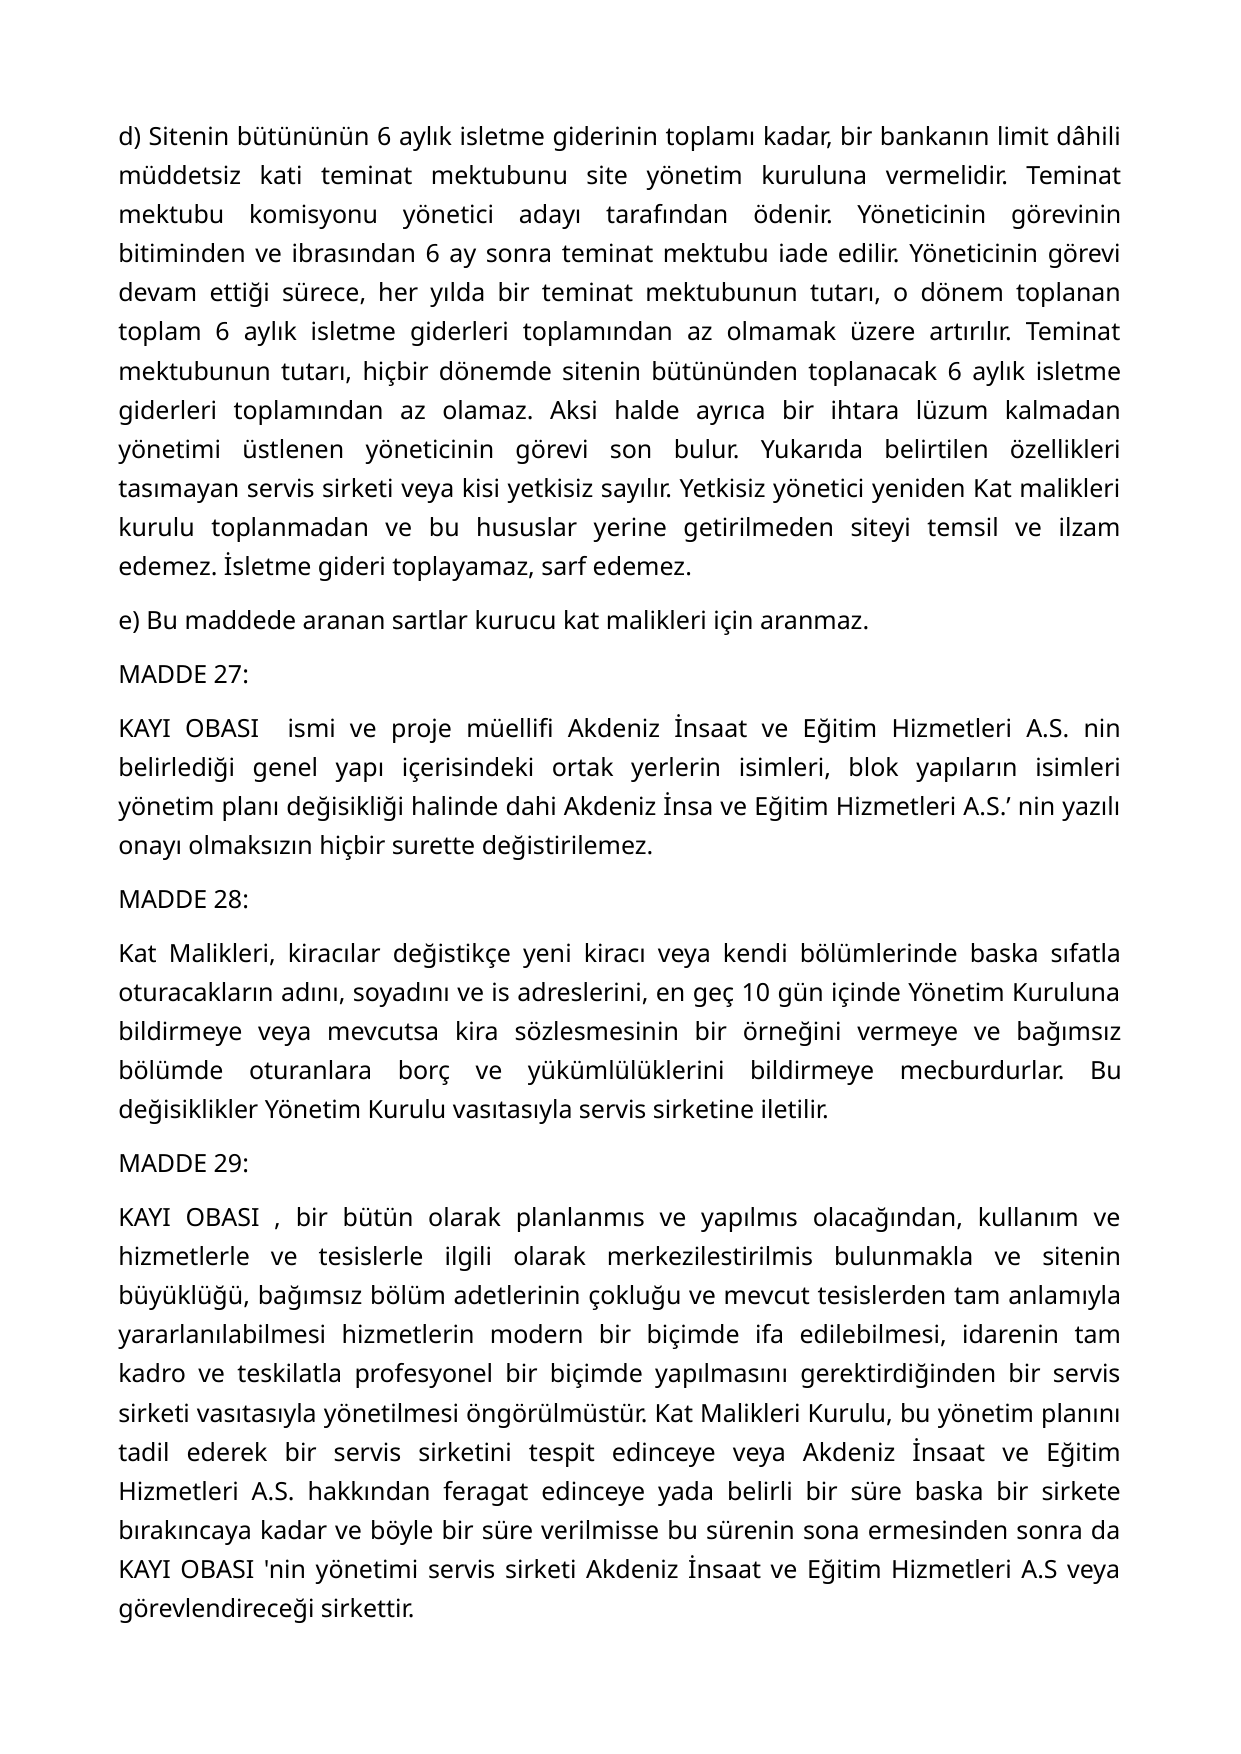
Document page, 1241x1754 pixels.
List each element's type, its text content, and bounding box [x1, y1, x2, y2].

text e) Bu maddede aranan sartlar kurucu kat malikleri için aranmaz. [118, 603, 1122, 637]
text MADDE 29: [118, 1146, 1122, 1180]
text MADDE 27: [118, 656, 1122, 691]
text KAYI OBASI ismi ve proje müellifi Akdeniz İnsaat ve Eğitim Hizmetleri A.S. nin belirlediği genel yapı içerisindeki ortak yerlerin isimleri, blok yapıların isimleri yönetim planı değisikliği halinde dahi Akdeniz İnsa ve Eğitim Hizmetleri A.S.’ nin yazılı onayı olmaksızın hiçbir surette değistirilemez. [118, 710, 1122, 862]
text d) Sitenin bütününün 6 aylık isletme giderinin toplamı kadar, bir bankanın limit dâhili müddetsiz kati teminat mektubunu site yönetim kuruluna vermelidir. Teminat mektubu komisyonu yönetici adayı tarafından ödenir. Yöneticinin görevinin bitiminden ve ibrasından 6 ay sonra teminat mektubu iade edilir. Yöneticinin görevi devam ettiği sürece, her yılda bir teminat mektubunun tutarı, o dönem toplanan toplam 6 aylık isletme giderleri toplamından az olmamak üzere artırılır. Teminat mektubunun tutarı, hiçbir dönemde sitenin bütününden toplanacak 6 aylık isletme giderleri toplamından az olamaz. Aksi halde ayrıca bir ihtara lüzum kalmadan yönetimi üstlenen yöneticinin görevi son bulur. Yukarıda belirtilen özellikleri tasımayan servis sirketi veya kisi yetkisiz sayılır. Yetkisiz yönetici yeniden Kat malikleri kurulu toplanmadan ve bu hususlar yerine getirilmeden siteyi temsil ve ilzam edemez. İsletme gideri toplayamaz, sarf edemez. [118, 118, 1122, 583]
text Kat Malikleri, kiracılar değistikçe yeni kiracı veya kendi bölümlerinde baska sıfatla oturacakların adını, soyadını ve is adreslerini, en geç 10 gün içinde Yönetim Kuruluna bildirmeye veya mevcutsa kira sözlesmesinin bir örneğini vermeye ve bağımsız bölümde oturanlara borç ve yükümlülüklerini bildirmeye mecburdurlar. Bu değisiklikler Yönetim Kurulu vasıtasıyla servis sirketine iletilir. [118, 935, 1122, 1126]
text MADDE 28: [118, 881, 1122, 916]
text KAYI OBASI , bir bütün olarak planlanmıs ve yapılmıs olacağından, kullanım ve hizmetlerle ve tesislerle ilgili olarak merkezilestirilmis bulunmakla ve sitenin büyüklüğü, bağımsız bölüm adetlerinin çokluğu ve mevcut tesislerden tam anlamıyla yararlanılabilmesi hizmetlerin modern bir biçimde ifa edilebilmesi, idarenin tam kadro ve teskilatla profesyonel bir biçimde yapılmasını gerektirdiğinden bir servis sirketi vasıtasıyla yönetilmesi öngörülmüstür. Kat Malikleri Kurulu, bu yönetim planını tadil ederek bir servis sirketini tespit edinceye veya Akdeniz İnsaat ve Eğitim Hizmetleri A.S. hakkından feragat edinceye yada belirli bir süre baska bir sirkete bırakıncaya kadar ve böyle bir süre verilmisse bu sürenin sona ermesinden sonra da KAYI OBASI 'nin yönetimi servis sirketi Akdeniz İnsaat ve Eğitim Hizmetleri A.S veya görevlendireceği sirkettir. [118, 1199, 1122, 1625]
